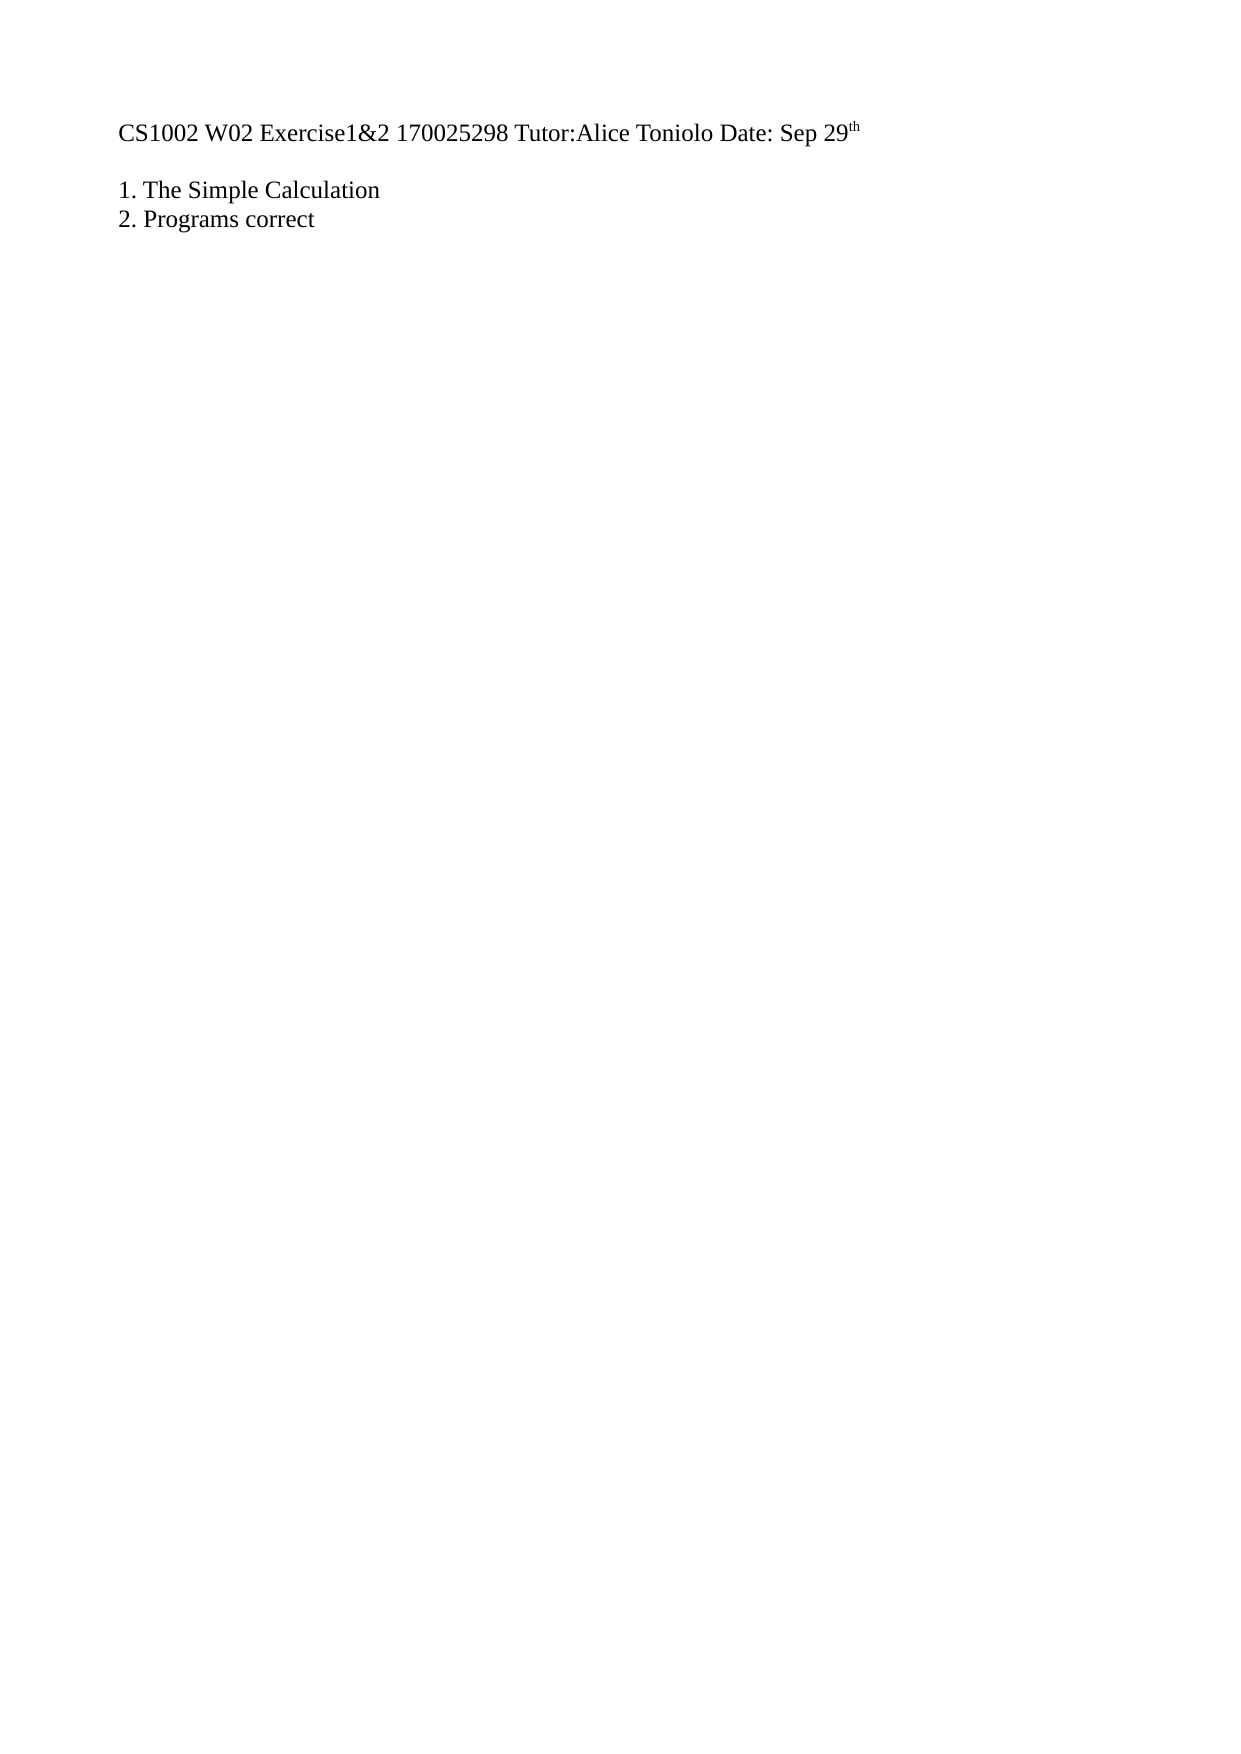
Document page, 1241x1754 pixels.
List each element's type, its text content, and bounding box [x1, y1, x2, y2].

text 1. The Simple Calculation [118, 176, 1122, 204]
text 2. Programs correct [118, 204, 1122, 233]
text CS1002 W02 Exercise1&2 170025298 Tutor:Alice Toniolo Date: Sep 29th [118, 118, 1122, 147]
